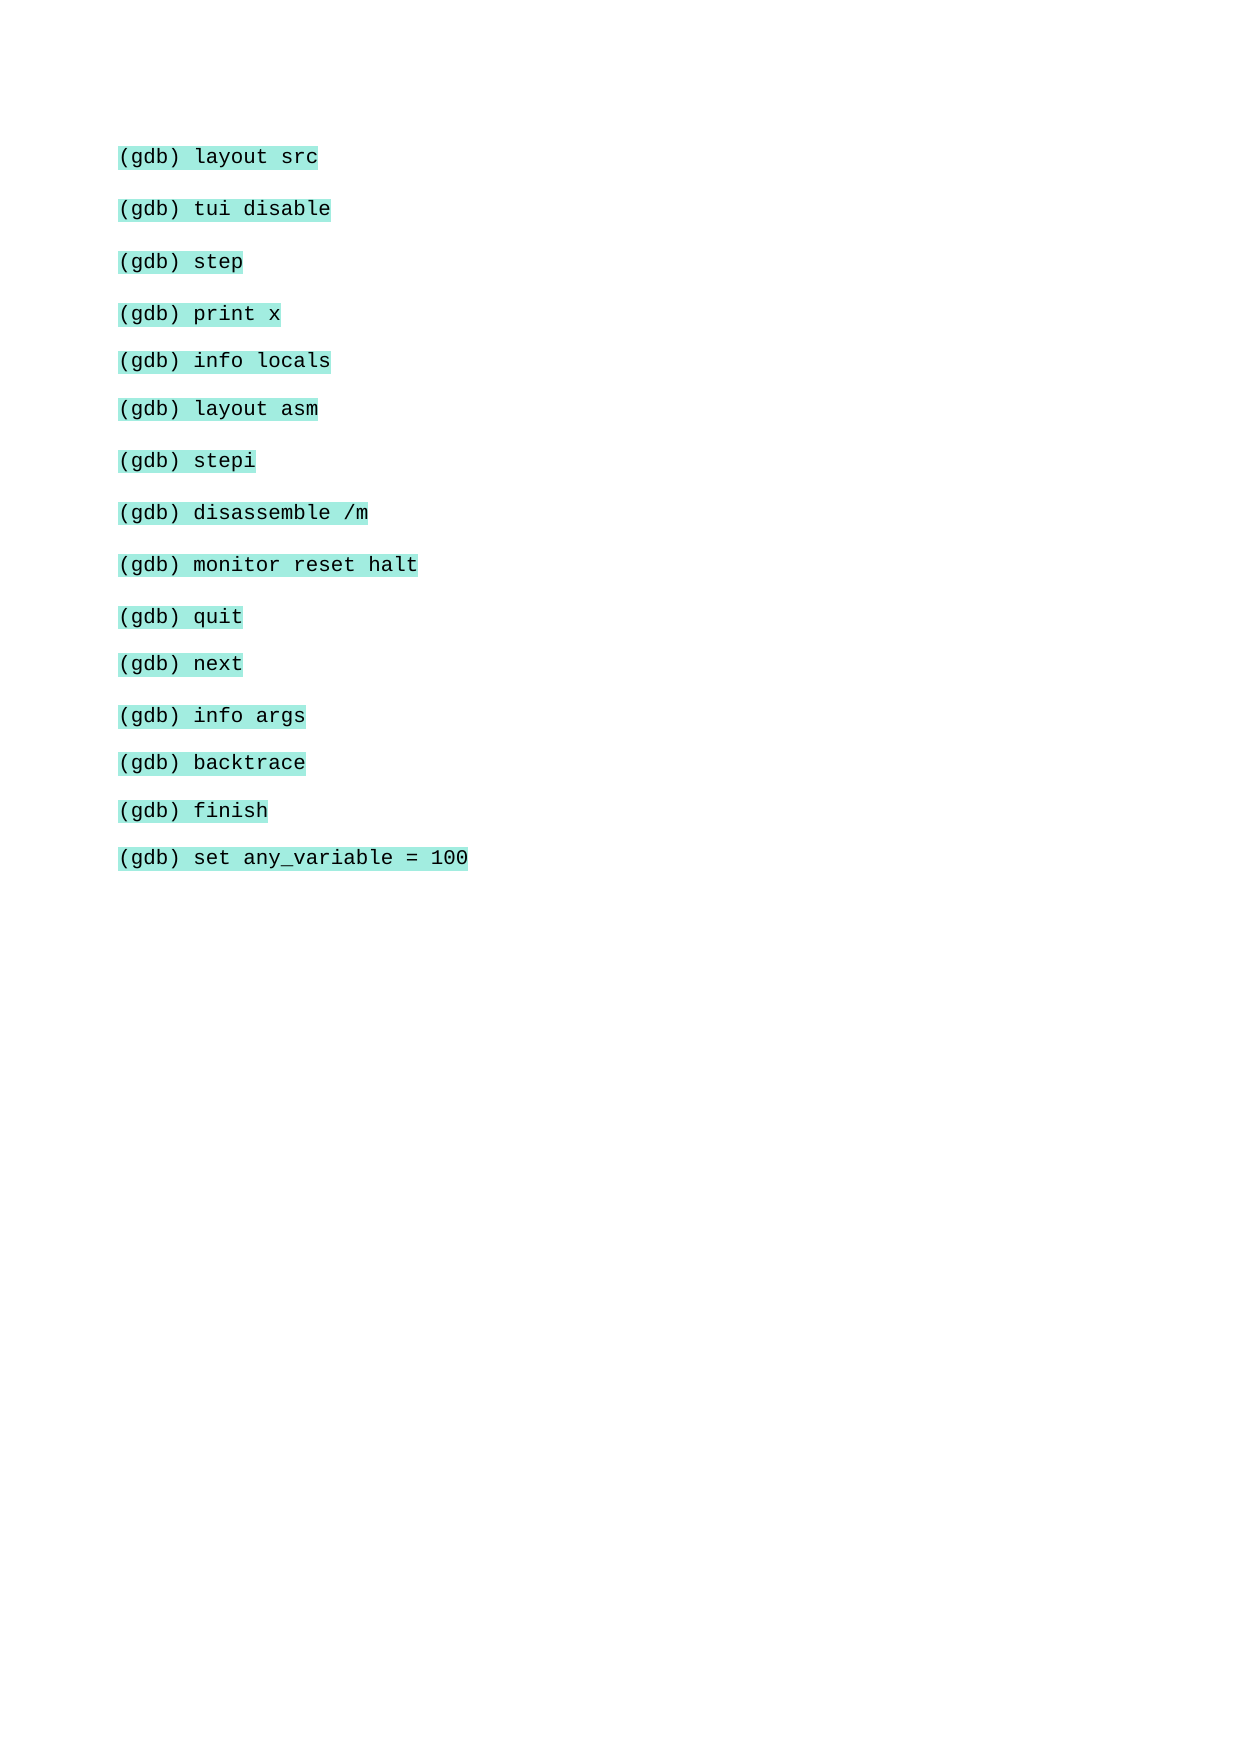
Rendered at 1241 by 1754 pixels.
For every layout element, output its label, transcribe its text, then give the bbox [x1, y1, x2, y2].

text (gdb) monitor reset halt [118, 554, 1122, 577]
text (gdb) finish [118, 799, 1122, 823]
text (gdb) quit [118, 606, 1122, 629]
text (gdb) set any_variable = 100 [118, 847, 1122, 871]
text (gdb) print x [118, 303, 1122, 327]
text (gdb) backtrace [118, 752, 1122, 776]
text (gdb) next [118, 653, 1122, 677]
text (gdb) step [118, 251, 1122, 274]
text (gdb) disassemble /m [118, 502, 1122, 525]
text (gdb) stepi [118, 450, 1122, 473]
text (gdb) info locals [118, 351, 1122, 374]
text (gdb) layout src [118, 146, 1122, 170]
text (gdb) tui disable [118, 198, 1122, 222]
text (gdb) info args [118, 705, 1122, 729]
text (gdb) layout asm [118, 398, 1122, 421]
